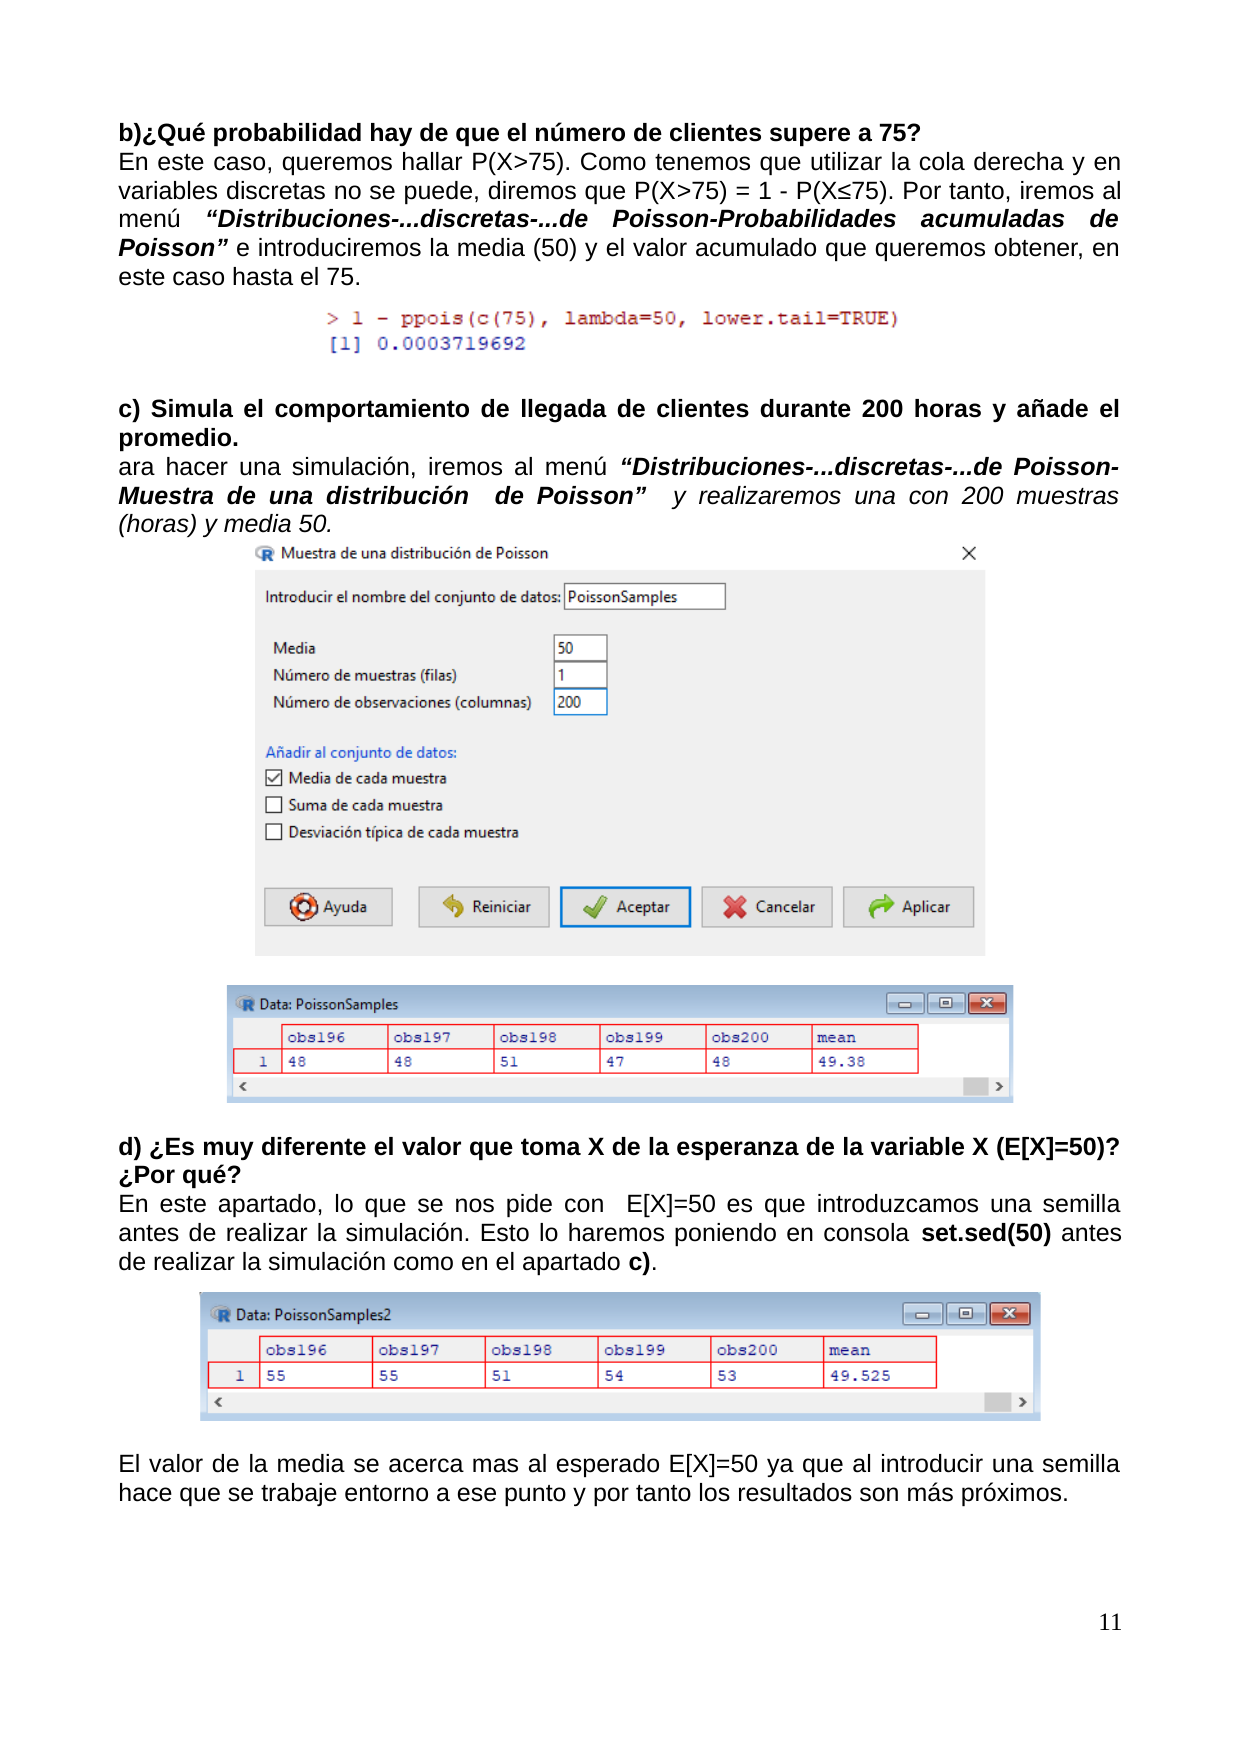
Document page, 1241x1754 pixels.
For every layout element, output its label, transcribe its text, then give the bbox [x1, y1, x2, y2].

text ara hacer una simulación, iremos al menú “Distribuciones-...discretas-...de Poisson-Muestra de una distribución de Poisson” y realizaremos una con 200 muestras (horas) y media 50. [118, 452, 1122, 538]
picture [322, 307, 918, 366]
text b)¿Qué probabilidad hay de que el número de clientes supere a 75? [118, 118, 1122, 147]
picture [255, 538, 986, 956]
text El valor de la media se acerca mas al esperado E[X]=50 ya que al introducir una semilla hace que se trabaje entorno a ese punto y por tanto los resultados son más próximos. [118, 1449, 1122, 1507]
picture [199, 1292, 1041, 1421]
text c) Simula el comportamiento de llegada de clientes durante 200 horas y añade el promedio. [118, 394, 1122, 452]
text d) ¿Es muy diferente el valor que toma X de la esperanza de la variable X (E[X]=50)? ¿Por qué? [118, 1132, 1122, 1189]
picture [226, 985, 1014, 1103]
text En este apartado, lo que se nos pide con E[X]=50 es que introduzcamos una semilla antes de realizar la simulación. Esto lo haremos poniendo en consola set.sed(50) antes de realizar la simulación como en el apartado c). [118, 1189, 1122, 1275]
text En este caso, queremos hallar P(X>75). Como tenemos que utilizar la cola derecha y en variables discretas no se puede, diremos que P(X>75) = 1 - P(X≤75). Por tanto, iremos al menú “Distribuciones-...discretas-...de Poisson-Probabilidades acumuladas de Poisson” e introduciremos la media (50) y el valor acumulado que queremos obtener, en este caso hasta el 75. [118, 147, 1122, 291]
